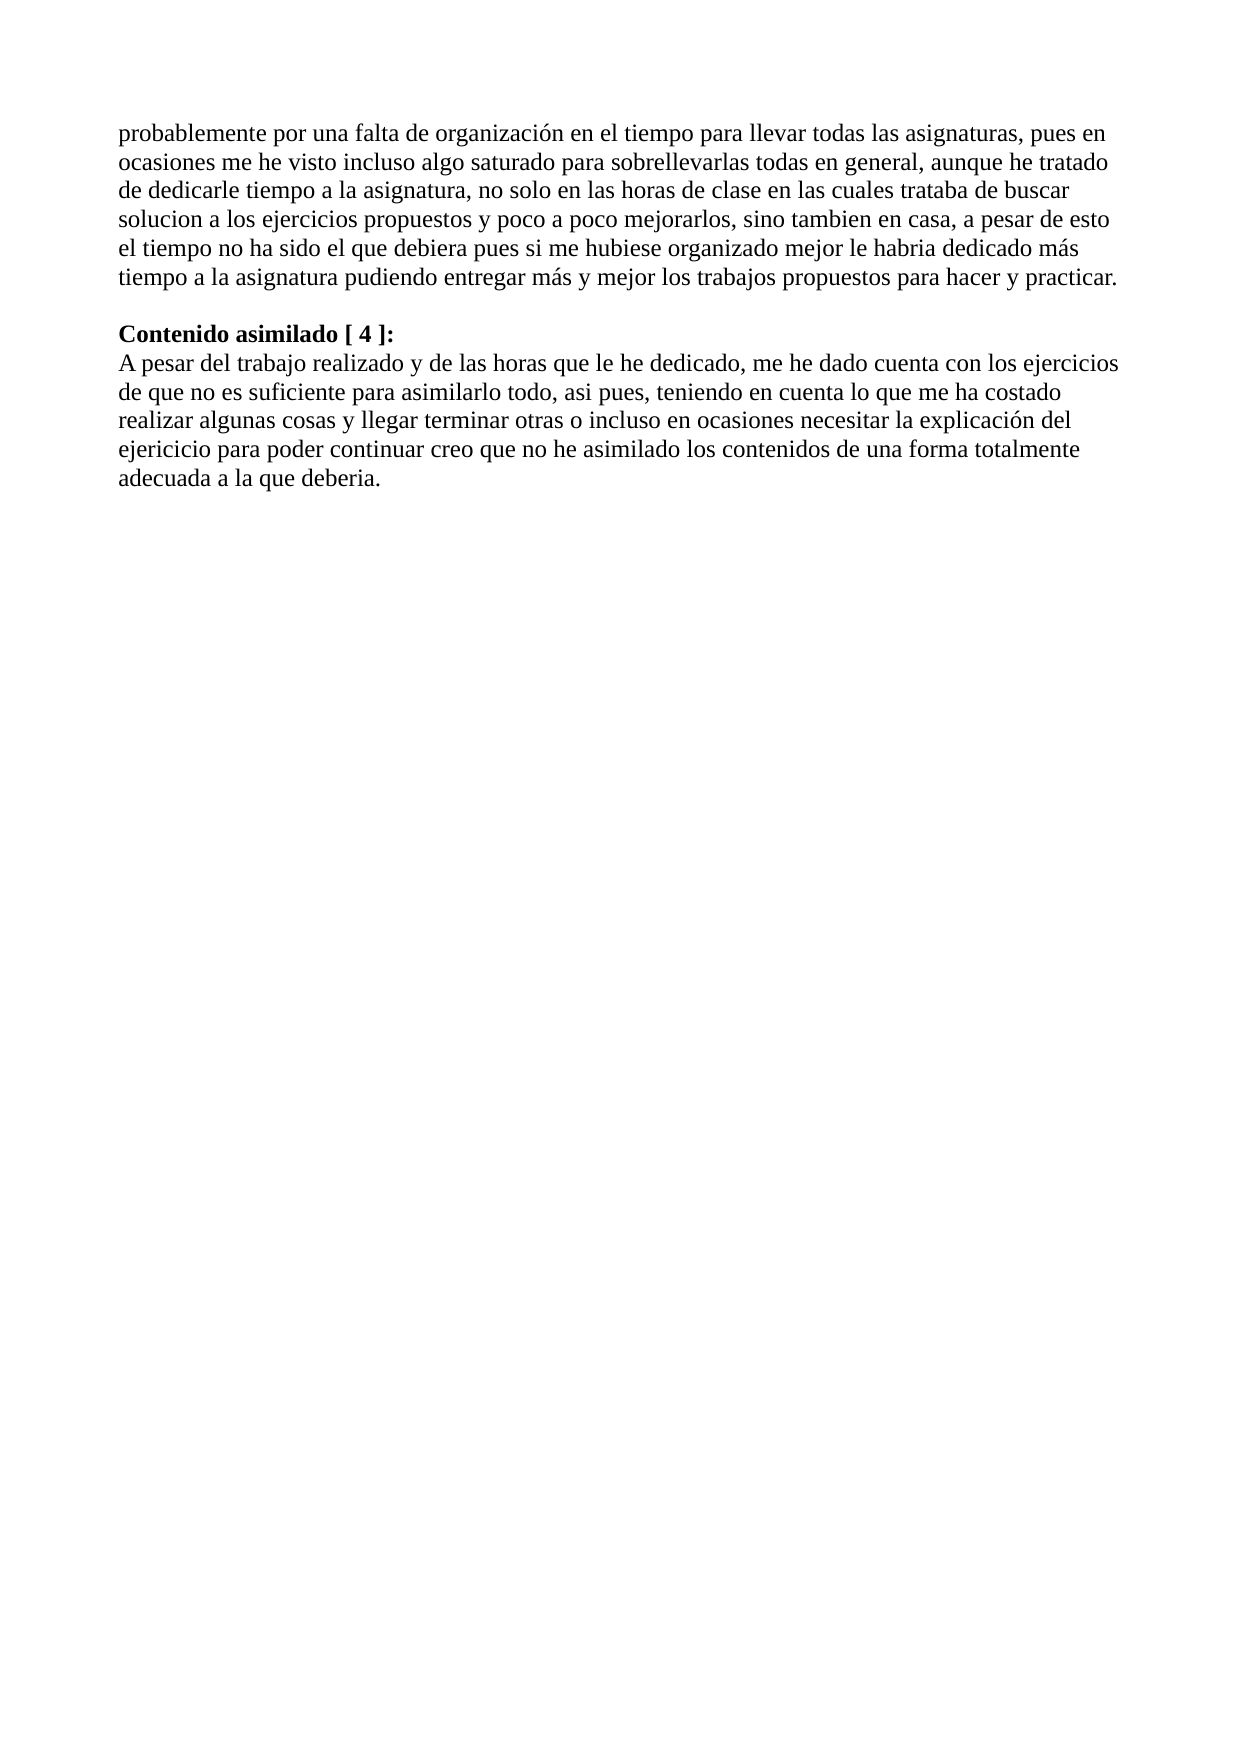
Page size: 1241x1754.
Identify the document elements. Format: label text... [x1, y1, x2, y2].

text A pesar del trabajo realizado y de las horas que le he dedicado, me he dado cuenta con los ejercicios de que no es suficiente para asimilarlo todo, asi pues, teniendo en cuenta lo que me ha costado realizar algunas cosas y llegar terminar otras o incluso en ocasiones necesitar la explicación del ejericicio para poder continuar creo que no he asimilado los contenidos de una forma totalmente adecuada a la que deberia. [118, 348, 1122, 492]
text Contenido asimilado [ 4 ]: [118, 319, 1122, 348]
text probablemente por una falta de organización en el tiempo para llevar todas las asignaturas, pues en ocasiones me he visto incluso algo saturado para sobrellevarlas todas en general, aunque he tratado de dedicarle tiempo a la asignatura, no solo en las horas de clase en las cuales trataba de buscar solucion a los ejercicios propuestos y poco a poco mejorarlos, sino tambien en casa, a pesar de esto el tiempo no ha sido el que debiera pues si me hubiese organizado mejor le habria dedicado más tiempo a la asignatura pudiendo entregar más y mejor los trabajos propuestos para hacer y practicar. [118, 118, 1122, 291]
